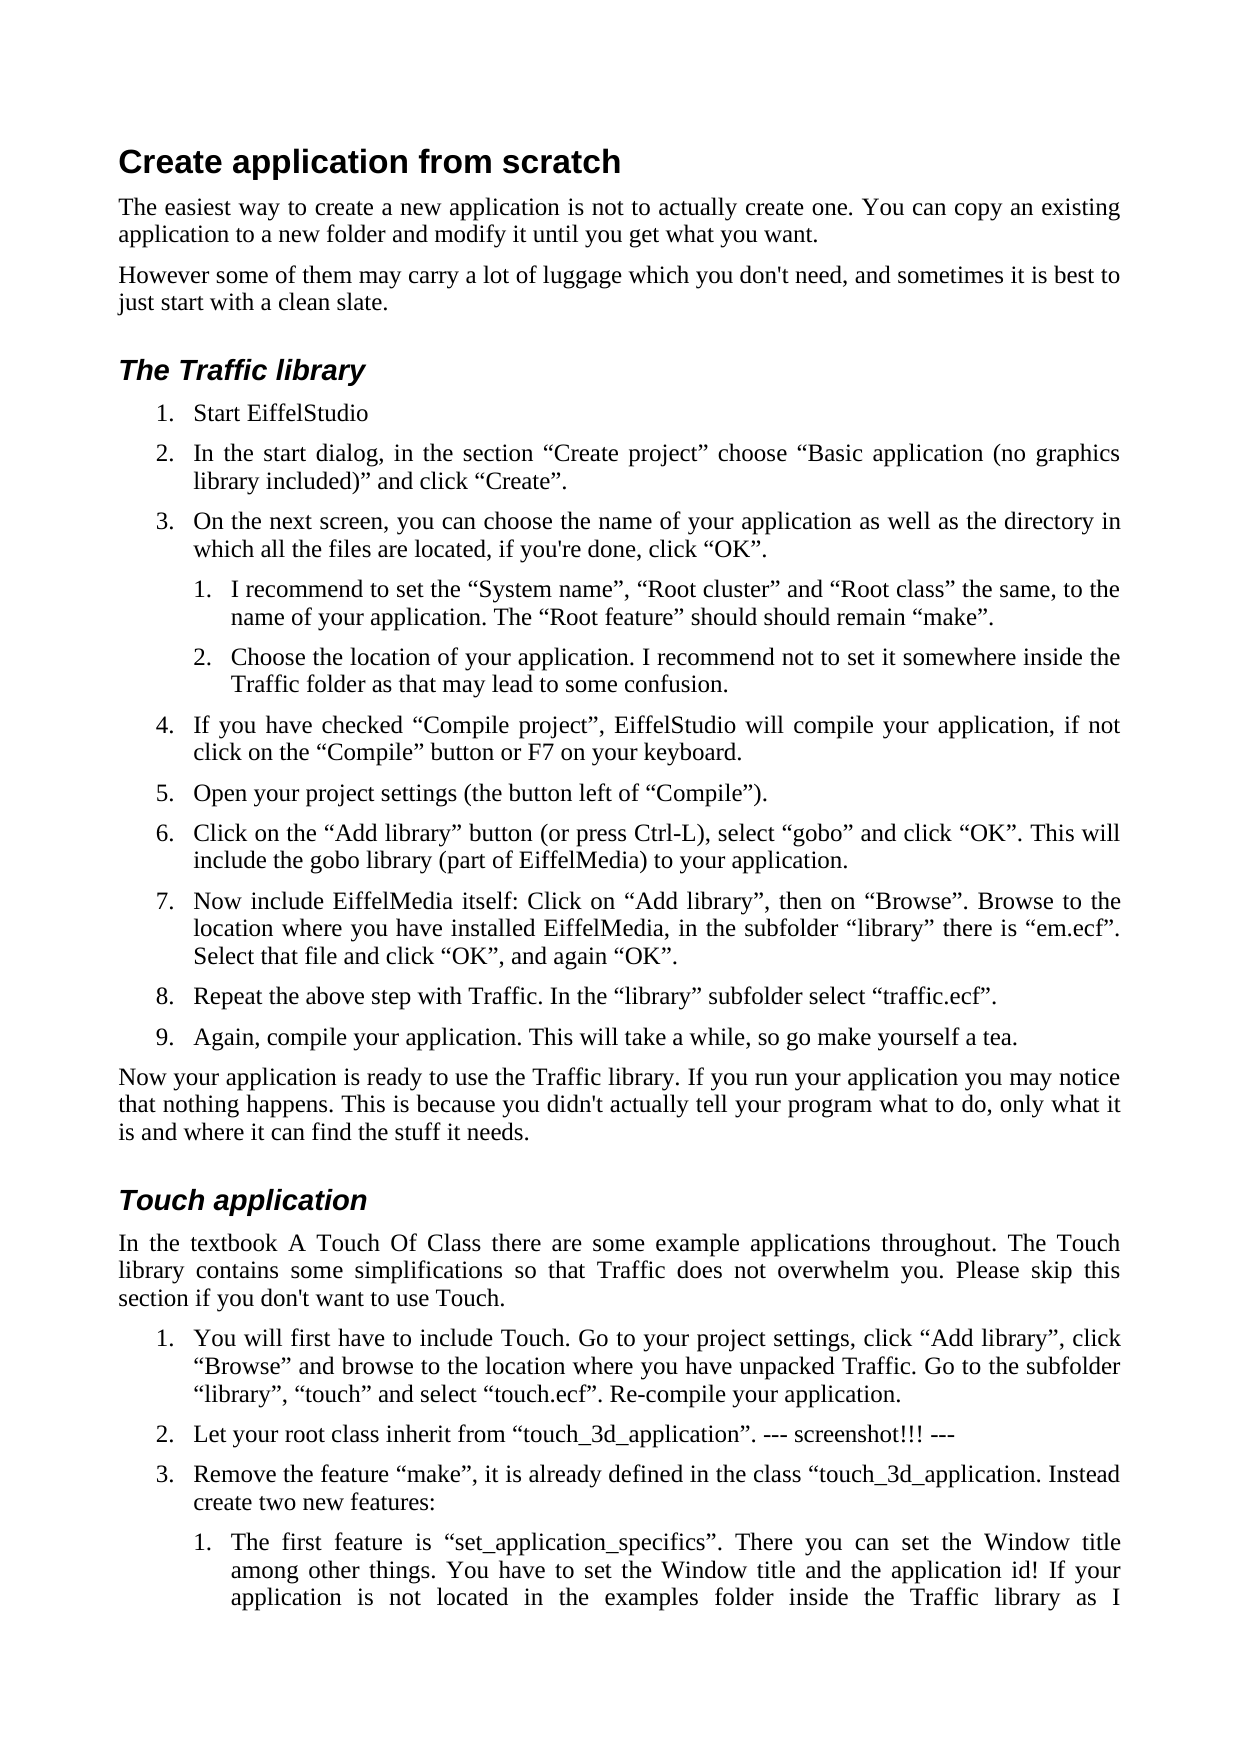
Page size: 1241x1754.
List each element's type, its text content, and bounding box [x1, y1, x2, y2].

subtitle Touch application [118, 1183, 1122, 1216]
list Again, compile your application. This will take a while, so go make yourself a tea. [156, 1023, 1122, 1050]
text The easiest way to create a new application is not to actually create one. You can copy an existing application to a new folder and modify it until you get what you want. [118, 193, 1122, 248]
subtitle The Traffic library [118, 354, 1122, 386]
list I recommend to set the “System name”, “Root cluster” and “Root class” the same, to the name of your application. The “Root feature” should should remain “make”. [193, 575, 1122, 630]
list Click on the “Add library” button (or press Ctrl-L), select “gobo” and click “OK”. This will include the gobo library (part of EiffelMedia) to your application. [156, 819, 1122, 874]
list If you have checked “Compile project”, EiffelStudio will compile your application, if not click on the “Compile” button or F7 on your keyboard. [156, 711, 1122, 766]
text In the textbook A Touch Of Class there are some example applications throughout. The Touch library contains some simplifications so that Traffic does not overwhelm you. Please skip this section if you don't want to use Touch. [118, 1229, 1122, 1312]
list Remove the feature “make”, it is already defined in the class “touch_3d_application. Instead create two new features: [156, 1460, 1122, 1516]
list Open your project settings (the button left of “Compile”). [156, 779, 1122, 806]
list Now include EiffelMedia itself: Click on “Add library”, then on “Browse”. Browse to the location where you have installed EiffelMedia, in the subfolder “library” there is “em.ecf”. Select that file and click “OK”, and again “OK”. [156, 887, 1122, 970]
list The first feature is “set_application_specifics”. There you can set the Window title among other things. You have to set the Window title and the application id! If your application is not located in the examples folder inside the Traffic library as I [193, 1528, 1122, 1611]
text However some of them may carry a lot of luggage which you don't need, and sometimes it is best to just start with a clean slate. [118, 261, 1122, 316]
list You will first have to include Touch. Go to your project settings, click “Add library”, click “Browse” and browse to the location where you have unpacked Traffic. Go to the subfolder “library”, “touch” and select “touch.ecf”. Re-compile your application. [156, 1324, 1122, 1407]
text Now your application is ready to use the Traffic library. If you run your application you may notice that nothing happens. This is because you didn't actually tell your program what to do, only what it is and where it can find the stuff it needs. [118, 1063, 1122, 1146]
list Choose the location of your application. I recommend not to set it somewhere inside the Traffic folder as that may lead to some confusion. [193, 643, 1122, 698]
list Start EiffelStudio [156, 399, 1122, 427]
list On the next screen, you can choose the name of your application as well as the directory in which all the files are located, if you're done, click “OK”. [156, 507, 1122, 562]
list Repeat the above step with Traffic. In the “library” subfolder select “traffic.ecf”. [156, 982, 1122, 1010]
list In the start dialog, in the section “Create project” choose “Basic application (no graphics library included)” and click “Create”. [156, 439, 1122, 494]
subtitle Create application from scratch [118, 143, 1122, 180]
list Let your root class inherit from “touch_3d_application”. --- screenshot!!! --- [156, 1420, 1122, 1448]
